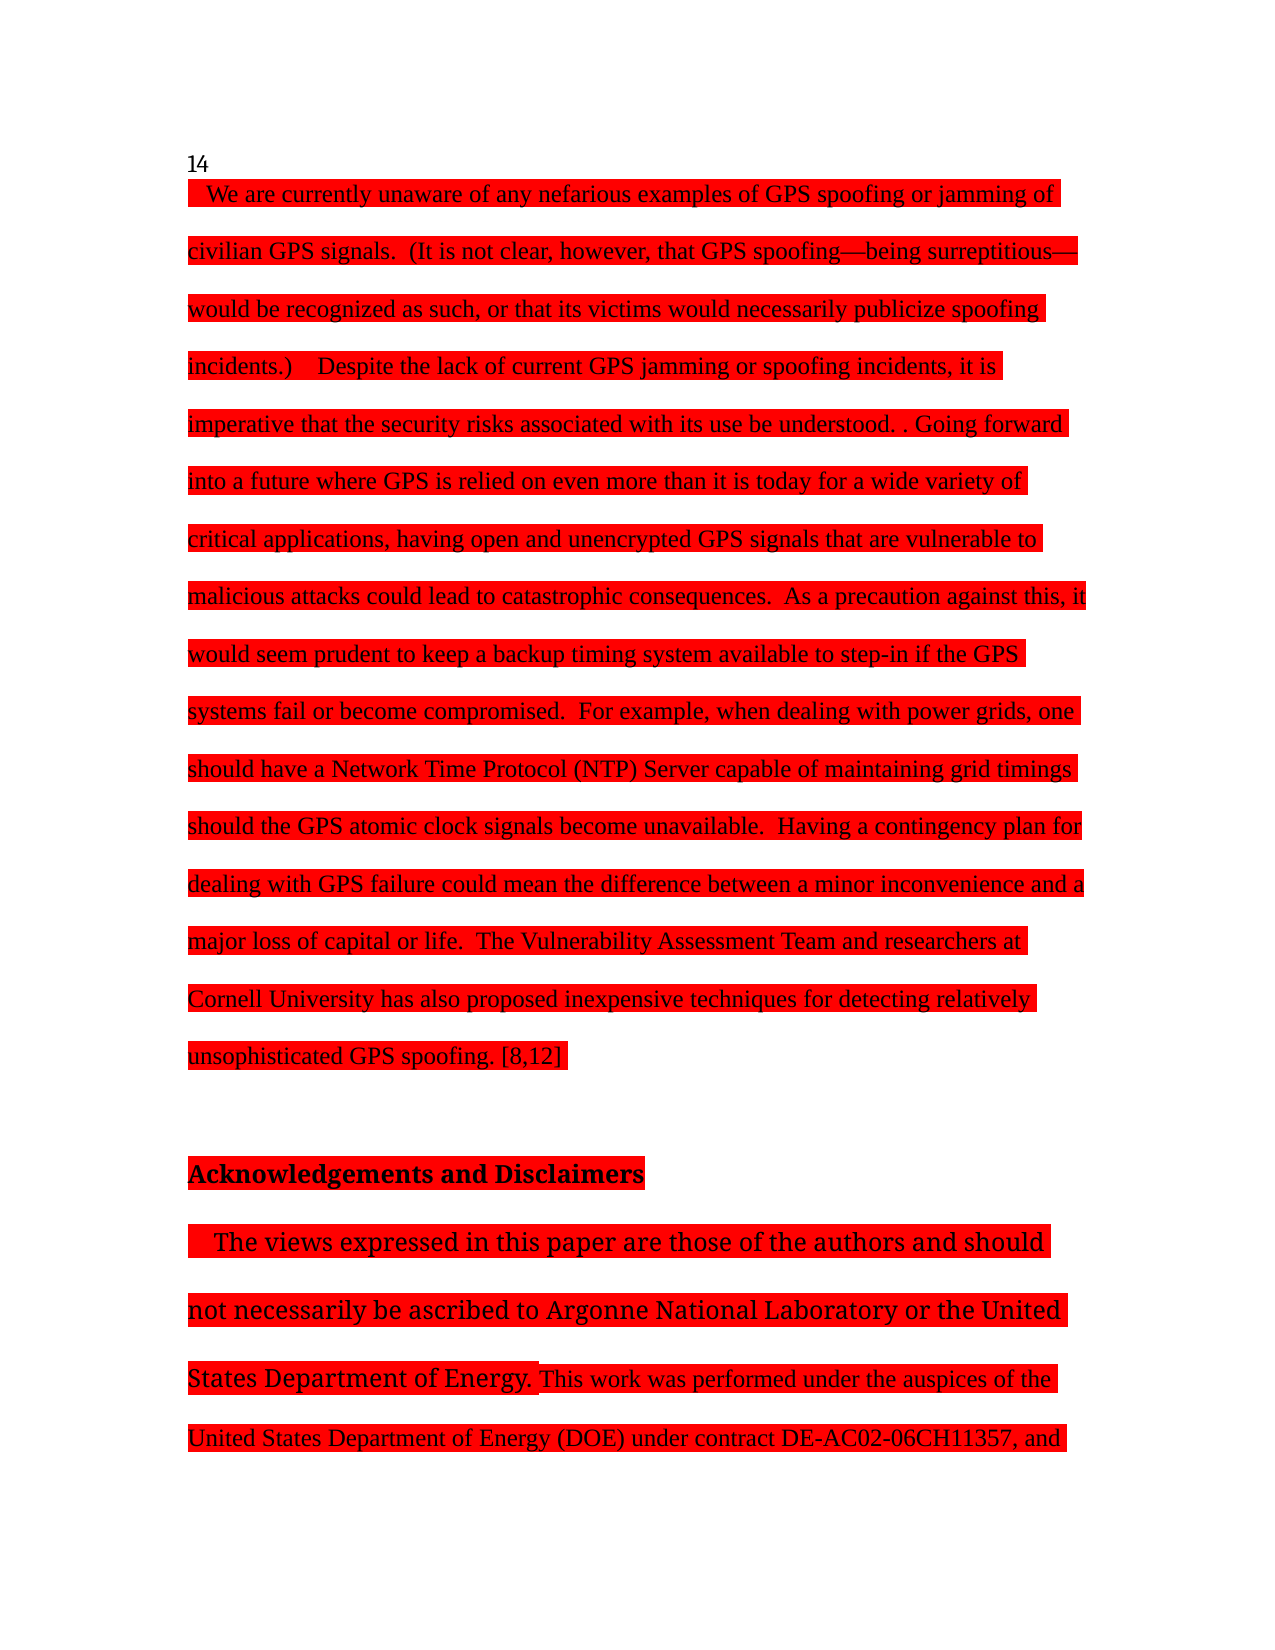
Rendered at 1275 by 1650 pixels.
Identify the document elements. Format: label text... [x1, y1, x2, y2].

text We are currently unaware of any nefarious examples of GPS spoofing or jamming of civilian GPS signals. (It is not clear, however, that GPS spoofing—being surreptitious—would be recognized as such, or that its victims would necessarily publicize spoofing incidents.) Despite the lack of current GPS jamming or spoofing incidents, it is imperative that the security risks associated with its use be understood. . Going forward into a future where GPS is relied on even more than it is today for a wide variety of critical applications, having open and unencrypted GPS signals that are vulnerable to malicious attacks could lead to catastrophic consequences. As a precaution against this, it would seem prudent to keep a backup timing system available to step-in if the GPS systems fail or become compromised. For example, when dealing with power grids, one should have a Network Time Protocol (NTP) Server capable of maintaining grid timings should the GPS atomic clock signals become unavailable. Having a contingency plan for dealing with GPS failure could mean the difference between a minor inconvenience and a major loss of capital or life. The Vulnerability Assessment Team and researchers at Cornell University has also proposed inexpensive techniques for detecting relatively unsophisticated GPS spoofing. [8,12] [187, 179, 1087, 1070]
subtitle Acknowledgements and Disclaimers [187, 1156, 1087, 1190]
text The views expressed in this paper are those of the authors and should not necessarily be ascribed to Argonne National Laboratory or the United States Department of Energy. This work was performed under the auspices of the United States Department of Energy (DOE) under contract DE-AC02-06CH11357, and [187, 1224, 1087, 1452]
